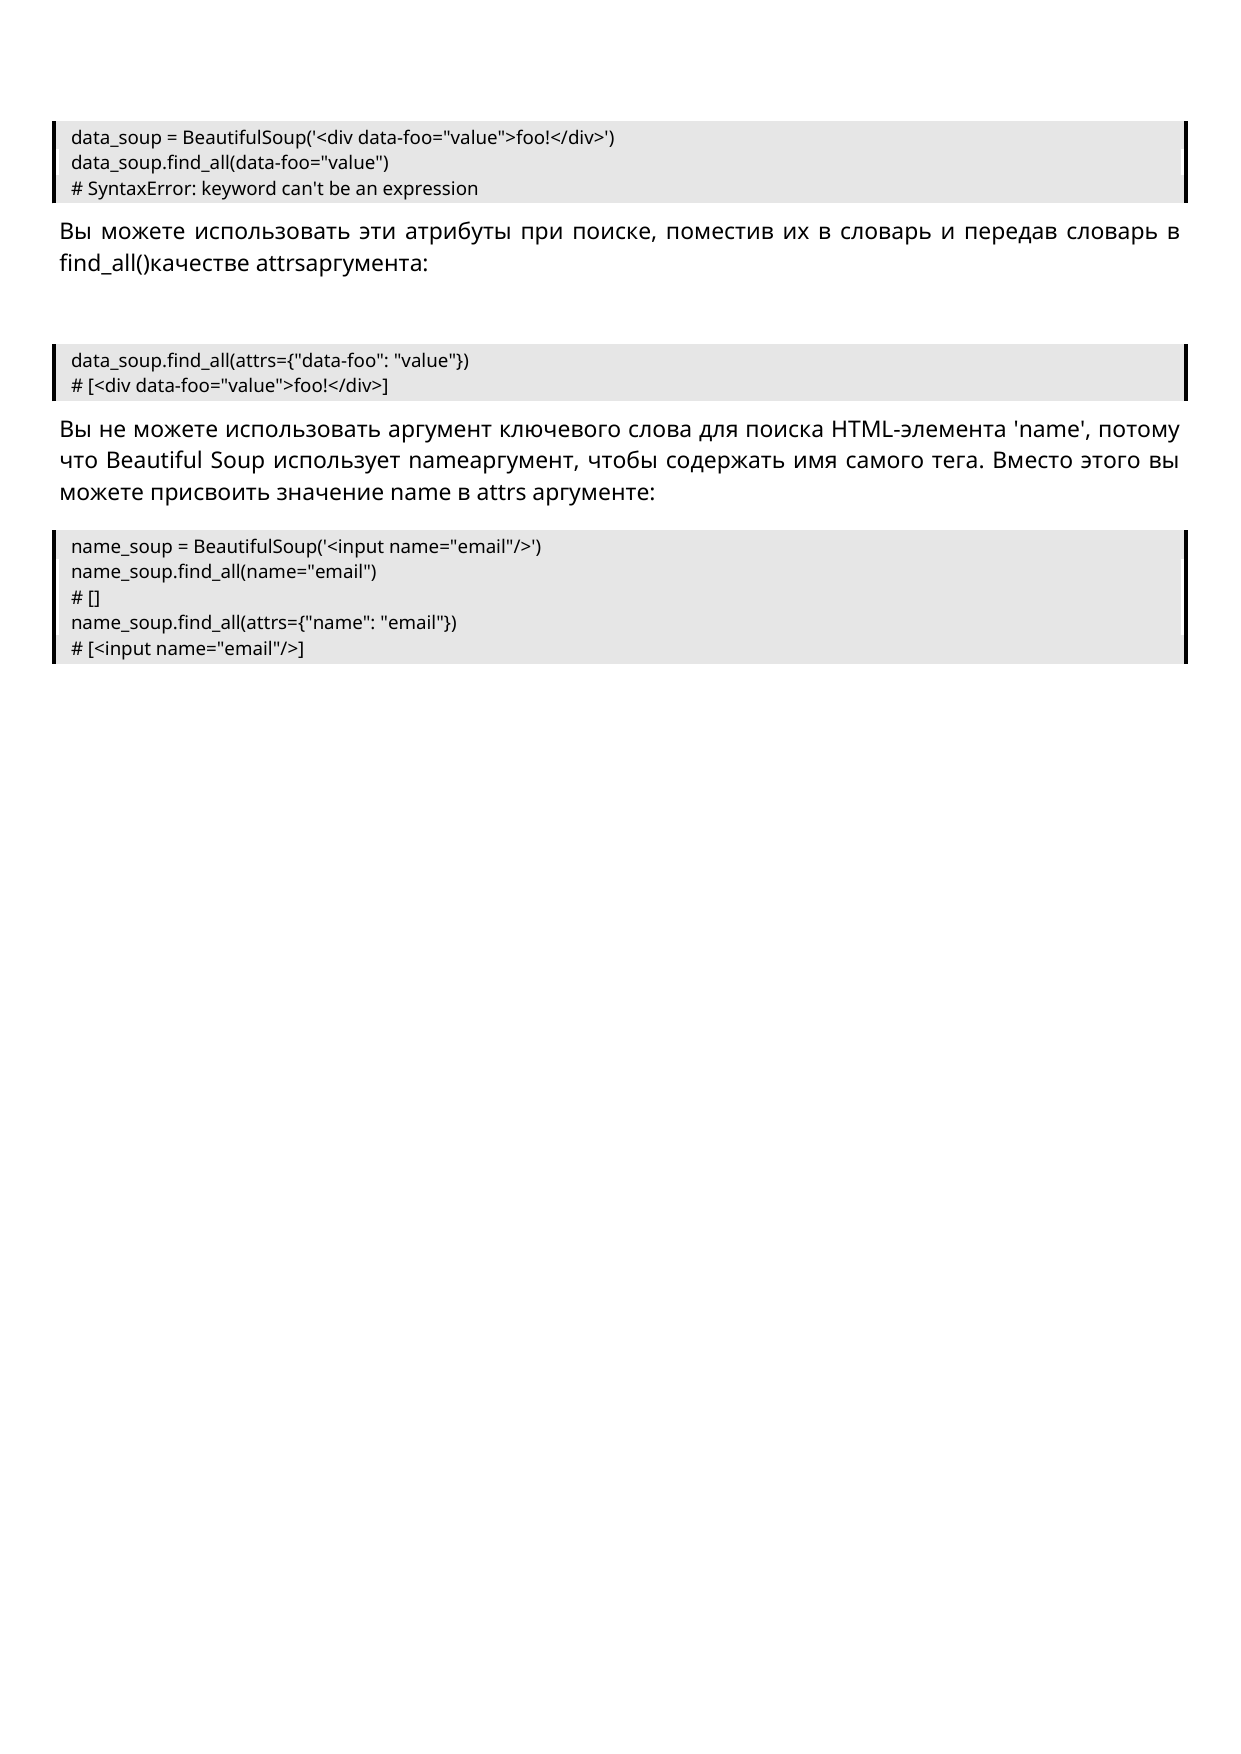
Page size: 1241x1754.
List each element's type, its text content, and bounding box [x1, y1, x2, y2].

text name_soup.find_all(name="email") [59, 559, 1181, 584]
text Вы можете использовать эти атрибуты при поиске, поместив их в словарь и передав словарь в find_all()качестве attrsаргумента: [59, 215, 1181, 278]
text data_soup = BeautifulSoup('<div data-foo="value">foo!</div>') [56, 121, 1184, 149]
text name_soup = BeautifulSoup('<input name="email"/>') [56, 530, 1184, 559]
text # [<div data-foo="value">foo!</div>] [56, 373, 1184, 401]
text data_soup.find_all(attrs={"data-foo": "value"}) [56, 344, 1184, 373]
text # [<input name="email"/>] [56, 635, 1184, 664]
text name_soup.find_all(attrs={"name": "email"}) [59, 610, 1181, 635]
text # [] [59, 584, 1181, 610]
text # SyntaxError: keyword can't be an expression [56, 175, 1184, 203]
text data_soup.find_all(data-foo="value") [59, 149, 1181, 175]
text Вы не можете использовать аргумент ключевого слова для поиска HTML-элемента 'name', потому что Beautiful Soup использует nameаргумент, чтобы содержать имя самого тега. Вместо этого вы можете присвоить значение name в attrs аргументе: [59, 413, 1181, 507]
